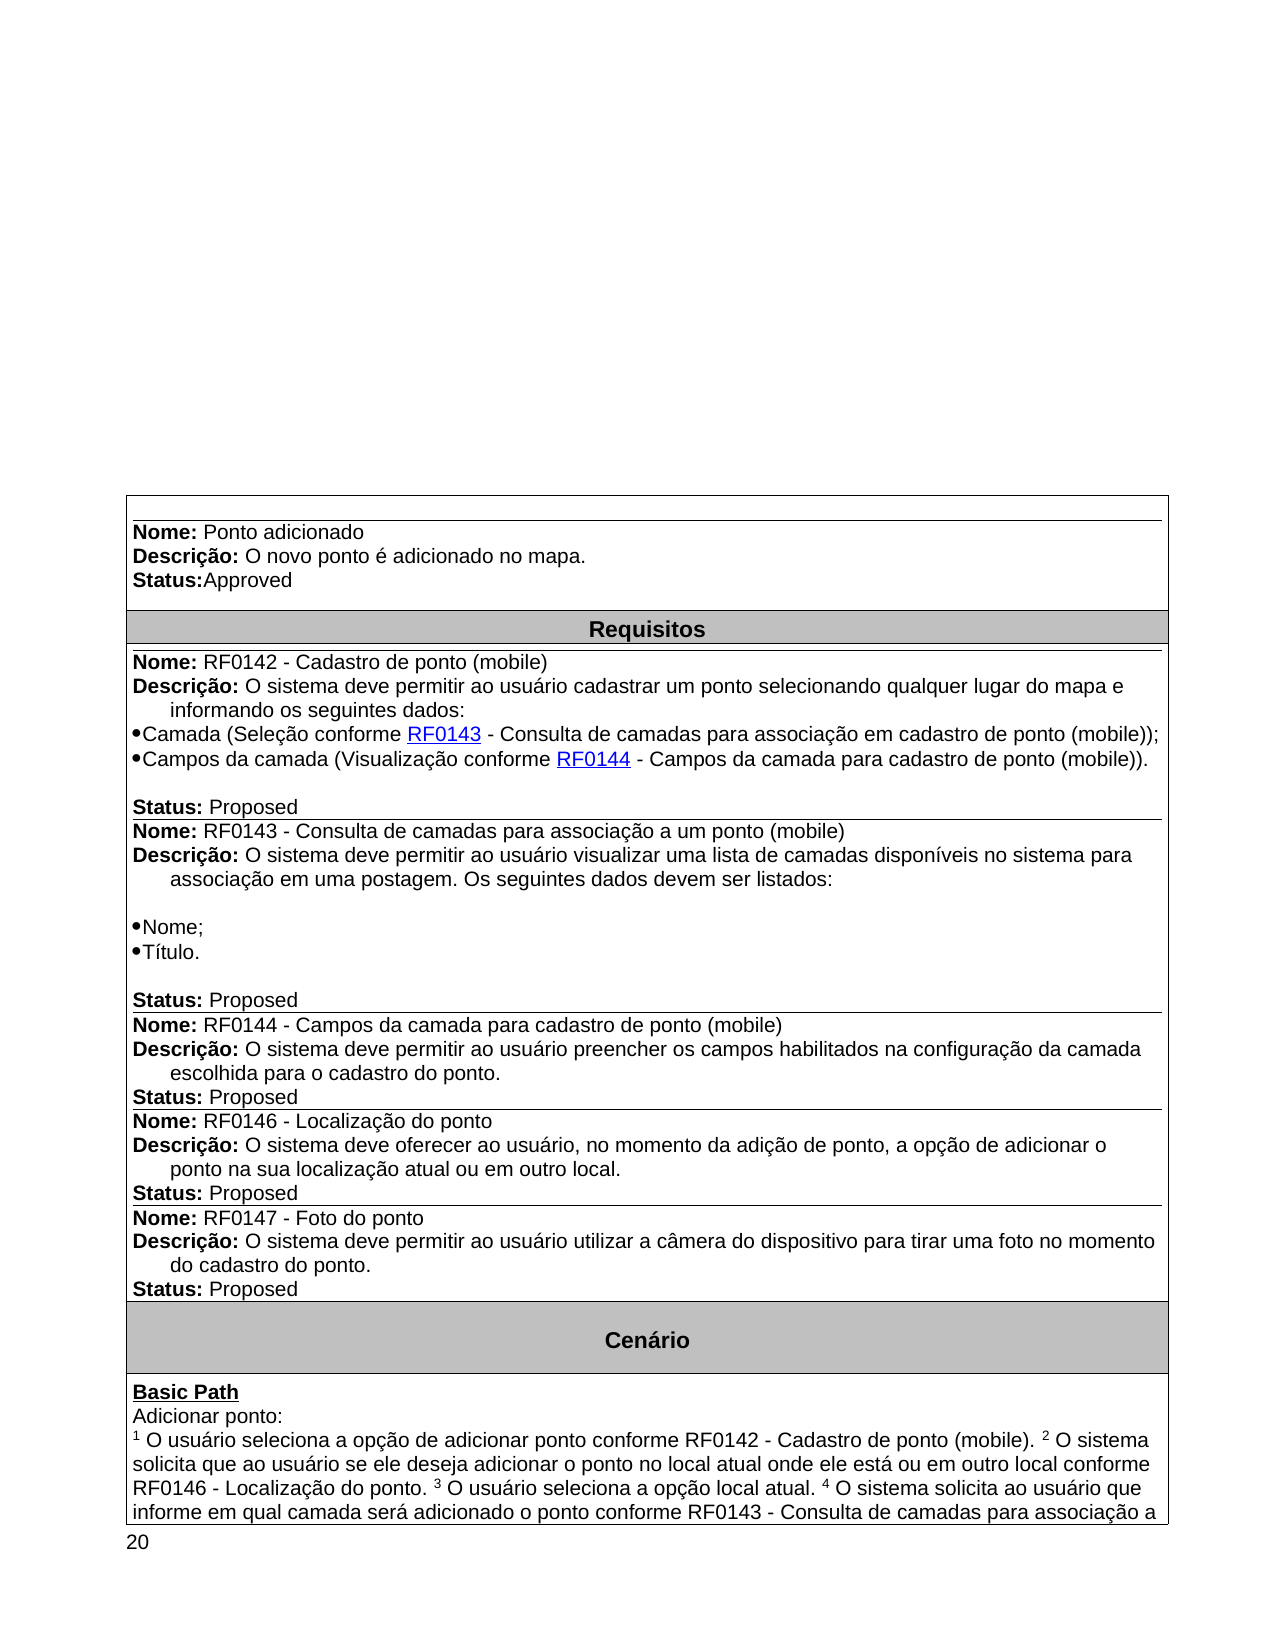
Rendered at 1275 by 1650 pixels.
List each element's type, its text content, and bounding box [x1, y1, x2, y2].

table_cell Basic Path Adicionar ponto: 1 O usuário seleciona a opção de adicionar ponto conforme RF0142 - Cadastro de ponto (mobile). 2 O sistema solicita que ao usuário se ele deseja adicionar o ponto no local atual onde ele está ou em outro local conforme RF0146 - Localização do ponto. 3 O usuário seleciona a opção local atual. 4 O sistema solicita ao usuário que informe em qual camada será adicionado o ponto conforme RF0143 - Consulta de camadas para associação a [127, 1374, 1168, 1524]
table_cell Cenário [127, 1302, 1168, 1373]
table_cell Requisitos [127, 611, 1168, 643]
table_header Nome: Ponto adicionado Descrição: O novo ponto é adicionado no mapa. Status:Approved [133, 521, 1162, 592]
table_cell [127, 644, 1168, 1301]
table_cell Nome: RF0143 - Consulta de camadas para associação a um ponto (mobile) Descrição: O sistema deve permitir ao usuário visualizar uma lista de camadas disponíveis no sistema para associação em uma postagem. Os seguintes dados devem ser listados: Nome; Título. Status: Proposed [133, 820, 1162, 1012]
table_cell Nome: RF0147 - Foto do ponto Descrição: O sistema deve permitir ao usuário utilizar a câmera do dispositivo para tirar uma foto no momento do cadastro do ponto. Status: Proposed [133, 1206, 1162, 1301]
table_cell Nome: RF0144 - Campos da camada para cadastro de ponto (mobile) Descrição: O sistema deve permitir ao usuário preencher os campos habilitados na configuração da camada escolhida para o cadastro do ponto. Status: Proposed [133, 1013, 1162, 1108]
table_cell [127, 496, 1168, 610]
table_cell Nome: RF0146 - Localização do ponto Descrição: O sistema deve oferecer ao usuário, no momento da adição de ponto, a opção de adicionar o ponto na sua localização atual ou em outro local. Status: Proposed [133, 1110, 1162, 1205]
table_header Nome: RF0142 - Cadastro de ponto (mobile) Descrição: O sistema deve permitir ao usuário cadastrar um ponto selecionando qualquer lugar do mapa e informando os seguintes dados: Camada (Seleção conforme RF0143 - Consulta de camadas para associação em cadastro de ponto (mobile)); Campos da camada (Visualização conforme RF0144 - Campos da camada para cadastro de ponto (mobile)). Status: Proposed [133, 651, 1162, 819]
